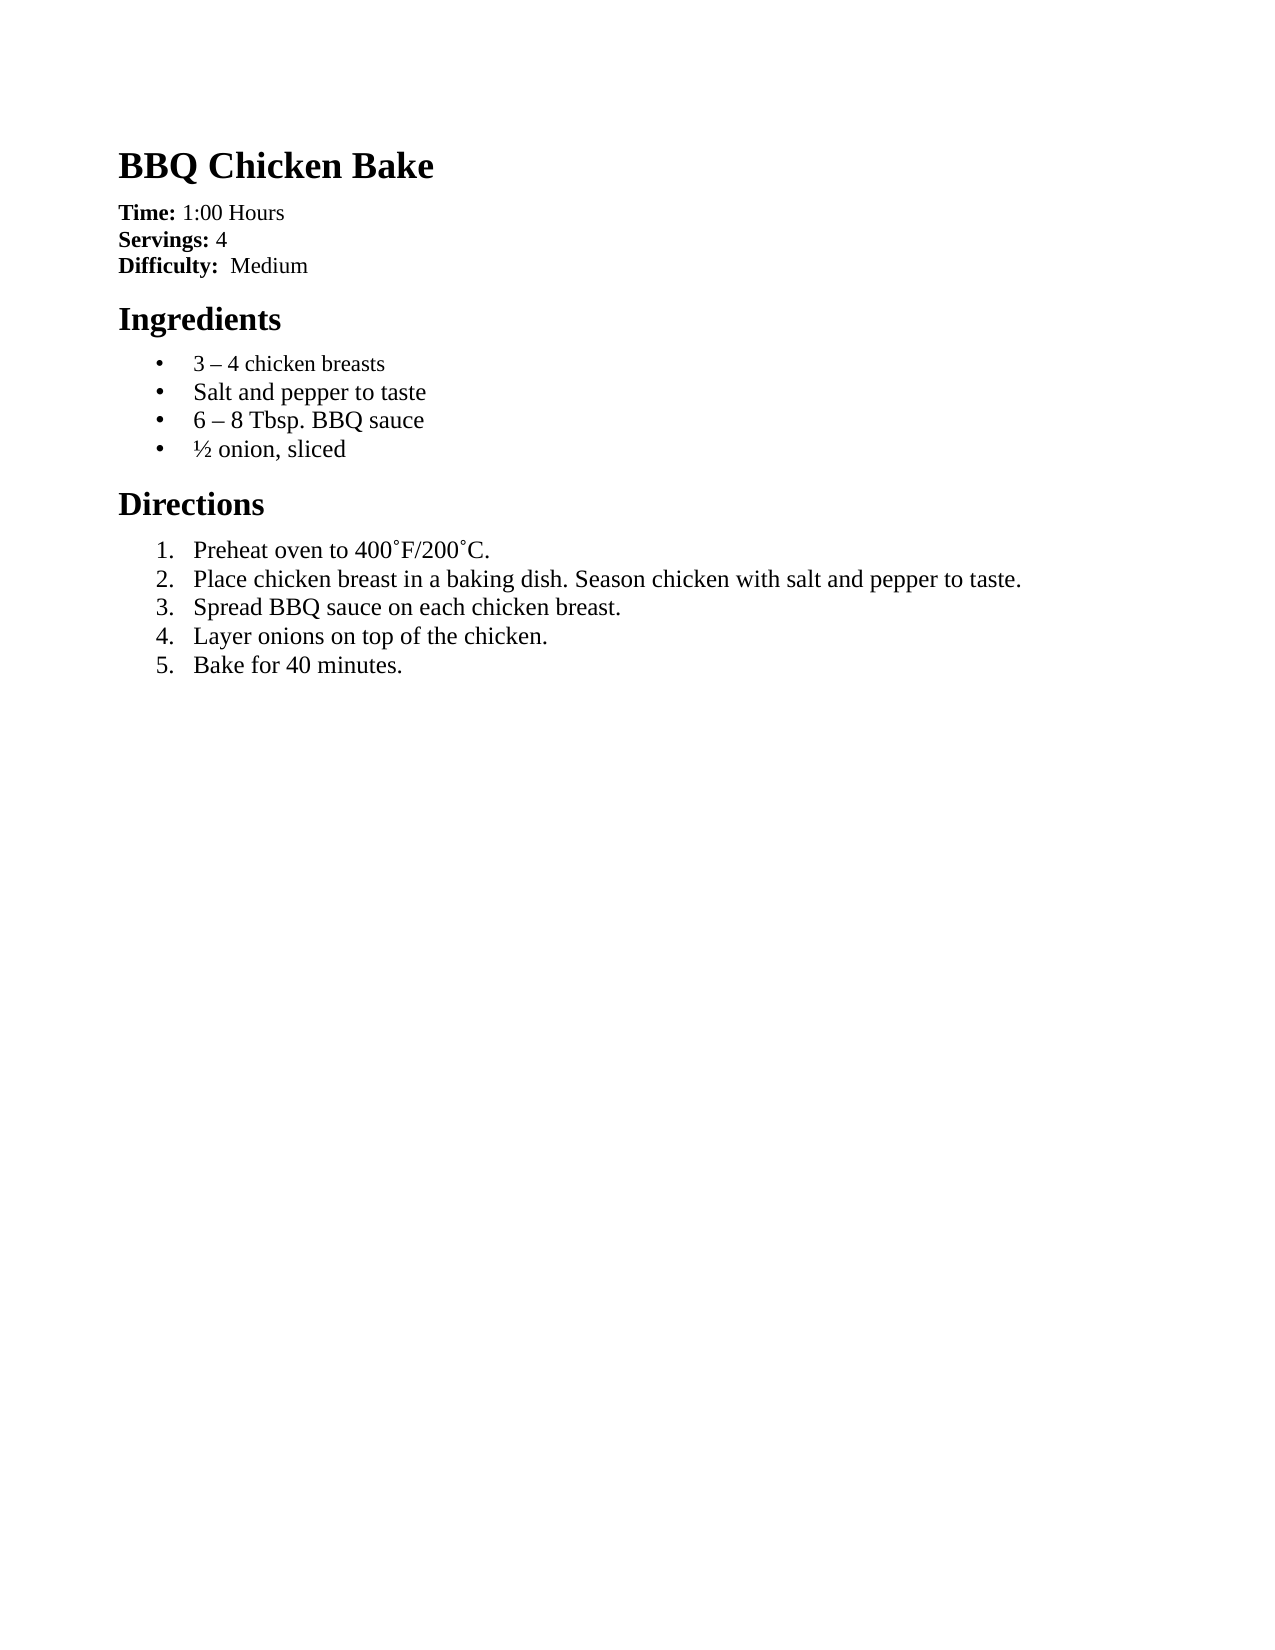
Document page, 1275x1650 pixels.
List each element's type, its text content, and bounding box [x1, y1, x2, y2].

list Layer onions on top of the chicken. [156, 621, 1157, 650]
list ½ onion, sliced [156, 434, 1157, 463]
list Preheat oven to 400˚F/200˚C. [156, 535, 1157, 564]
list Place chicken breast in a baking dish. Season chicken with salt and pepper to taste. [156, 564, 1157, 592]
subtitle Directions [118, 484, 1157, 522]
text Time: 1:00 Hours [118, 199, 1157, 226]
list 6 – 8 Tbsp. BBQ sauce [156, 405, 1157, 434]
list 3 – 4 chicken breasts [156, 350, 1157, 377]
list Spread BBQ sauce on each chicken breast. [156, 592, 1157, 621]
text Difficulty: Medium [118, 252, 1157, 278]
subtitle Ingredients [118, 299, 1157, 338]
subtitle BBQ Chicken Bake [118, 143, 1157, 187]
list Salt and pepper to taste [156, 377, 1157, 405]
list Bake for 40 minutes. [156, 650, 1157, 679]
text Servings: 4 [118, 226, 1157, 252]
